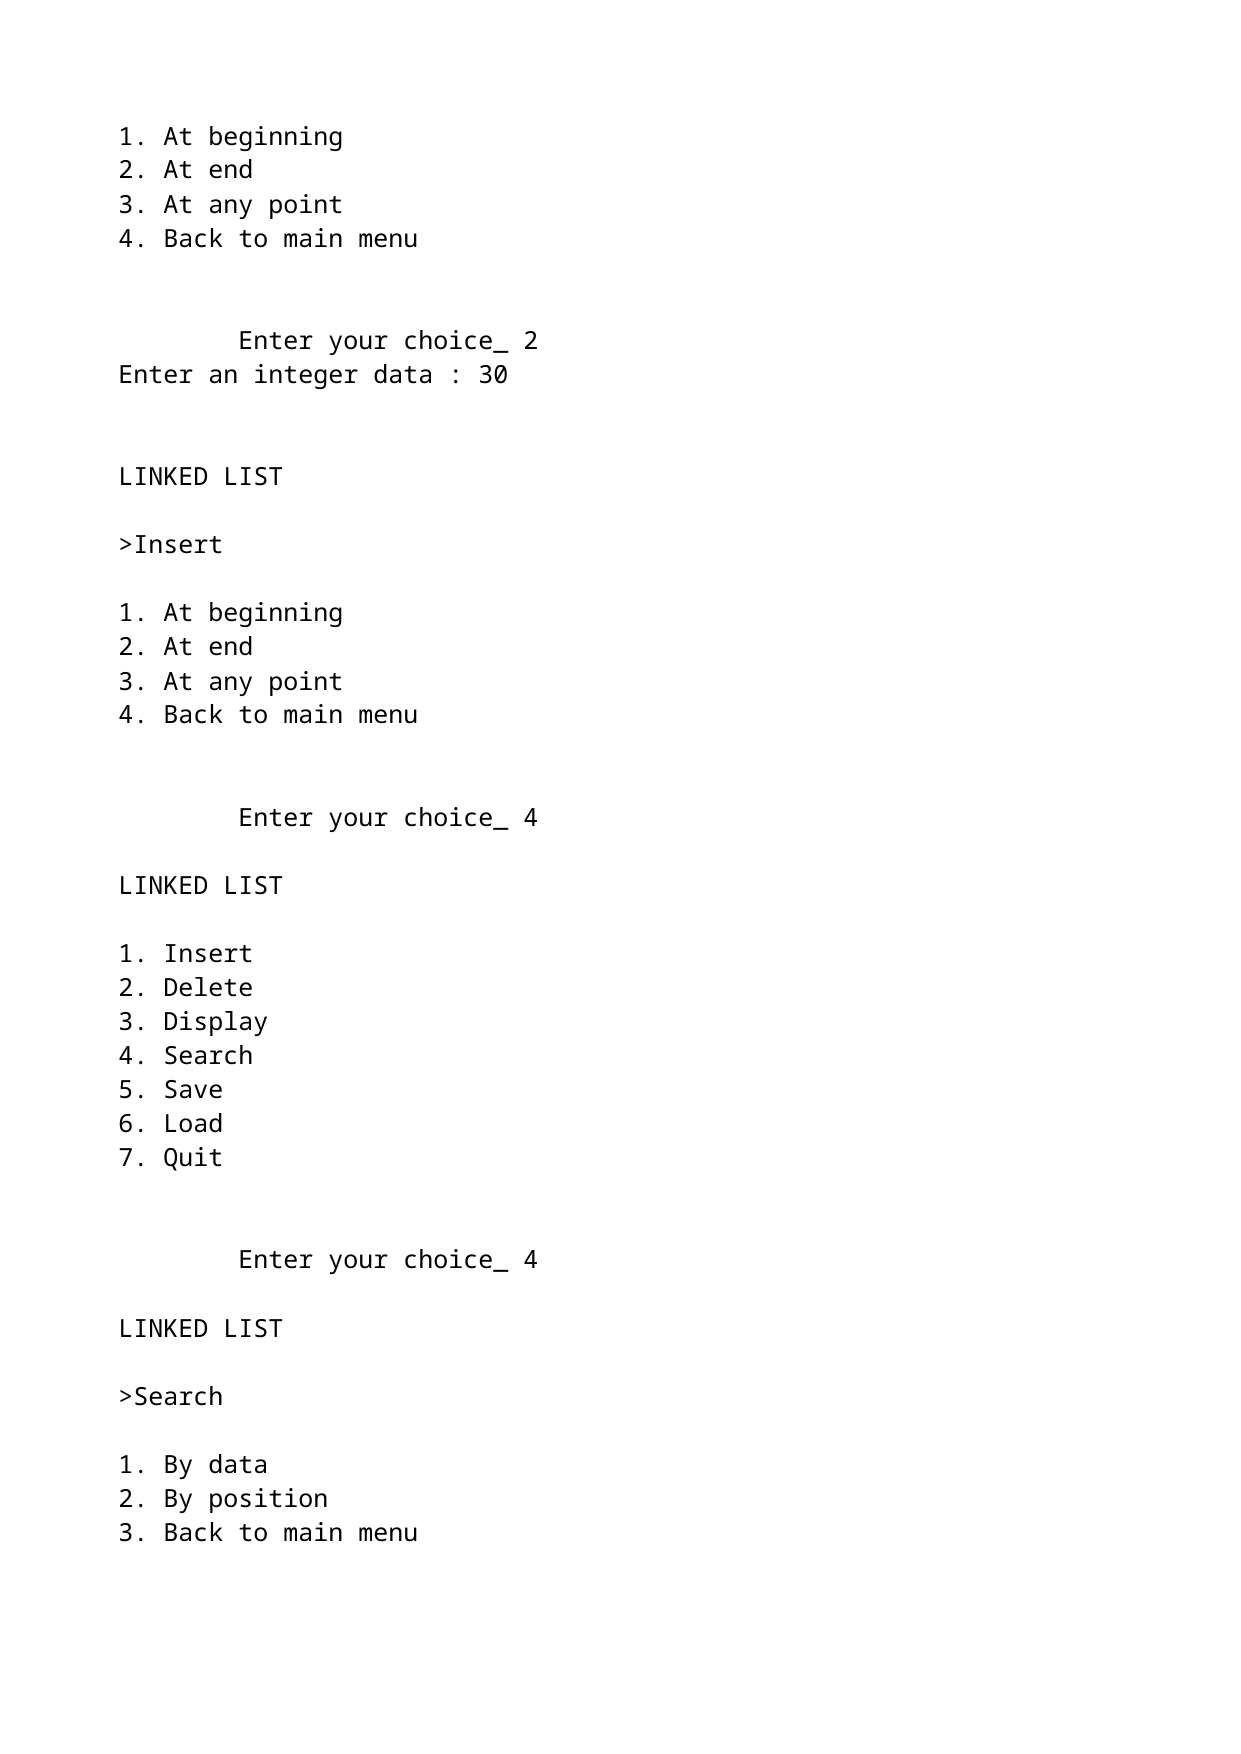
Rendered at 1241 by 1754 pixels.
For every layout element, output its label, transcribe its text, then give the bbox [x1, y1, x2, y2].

text 4. Search [118, 1038, 1122, 1072]
text 1. At beginning [118, 118, 1122, 152]
text 3. Back to main menu [118, 1515, 1122, 1549]
text 4. Back to main menu [118, 697, 1122, 731]
text 7. Quit [118, 1140, 1122, 1174]
text LINKED LIST [118, 867, 1122, 902]
text 6. Load [118, 1106, 1122, 1140]
text 2. Delete [118, 970, 1122, 1004]
text 3. At any point [118, 663, 1122, 697]
text 2. At end [118, 152, 1122, 186]
text Enter your choice_ 4 [118, 1242, 1122, 1276]
text >Insert [118, 527, 1122, 561]
text 3. Display [118, 1004, 1122, 1038]
text Enter your choice_ 2 [118, 322, 1122, 357]
text 1. By data [118, 1447, 1122, 1481]
text 3. At any point [118, 186, 1122, 220]
text Enter your choice_ 4 [118, 799, 1122, 833]
text Enter an integer data : 30 [118, 357, 1122, 391]
text 4. Back to main menu [118, 220, 1122, 254]
text 1. Insert [118, 936, 1122, 970]
text 2. At end [118, 629, 1122, 663]
text LINKED LIST [118, 459, 1122, 493]
text LINKED LIST [118, 1310, 1122, 1344]
text >Search [118, 1378, 1122, 1412]
text 2. By position [118, 1481, 1122, 1515]
text 1. At beginning [118, 595, 1122, 629]
text 5. Save [118, 1072, 1122, 1106]
